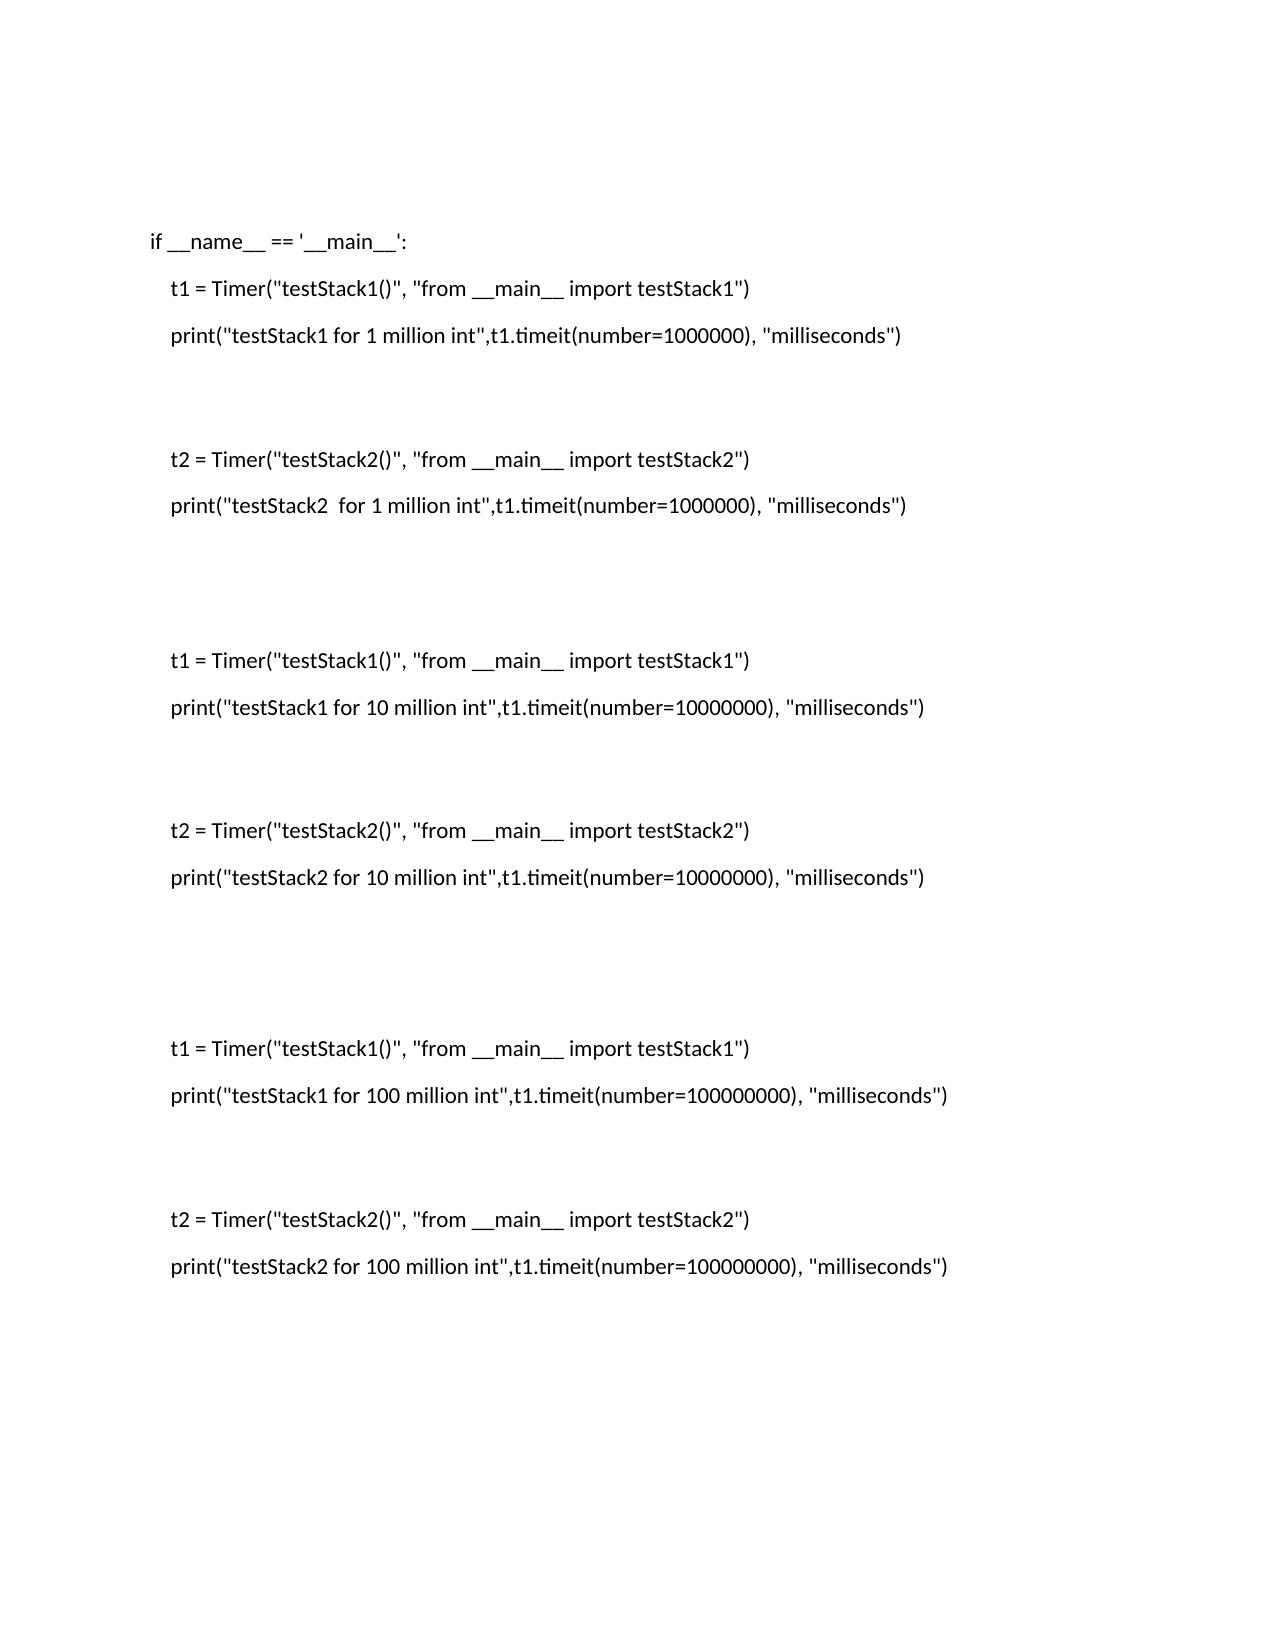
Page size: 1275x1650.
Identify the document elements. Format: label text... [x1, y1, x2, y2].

text print("testStack2 for 10 million int",t1.timeit(number=10000000), "milliseconds") [150, 863, 1125, 892]
text print("testStack1 for 10 million int",t1.timeit(number=10000000), "milliseconds") [150, 693, 1125, 721]
text t1 = Timer("testStack1()", "from __main__ import testStack1") [150, 274, 1125, 302]
text print("testStack2 for 1 million int",t1.timeit(number=1000000), "milliseconds") [150, 492, 1125, 520]
text if __name__ == '__main__': [150, 227, 1125, 255]
text t2 = Timer("testStack2()", "from __main__ import testStack2") [150, 1205, 1125, 1233]
text print("testStack2 for 100 million int",t1.timeit(number=100000000), "milliseconds") [150, 1252, 1125, 1280]
text t2 = Timer("testStack2()", "from __main__ import testStack2") [150, 817, 1125, 845]
text print("testStack1 for 1 million int",t1.timeit(number=1000000), "milliseconds") [150, 321, 1125, 349]
text t1 = Timer("testStack1()", "from __main__ import testStack1") [150, 646, 1125, 674]
text t1 = Timer("testStack1()", "from __main__ import testStack1") [150, 1034, 1125, 1062]
text print("testStack1 for 100 million int",t1.timeit(number=100000000), "milliseconds") [150, 1081, 1125, 1109]
text t2 = Timer("testStack2()", "from __main__ import testStack2") [150, 445, 1125, 473]
